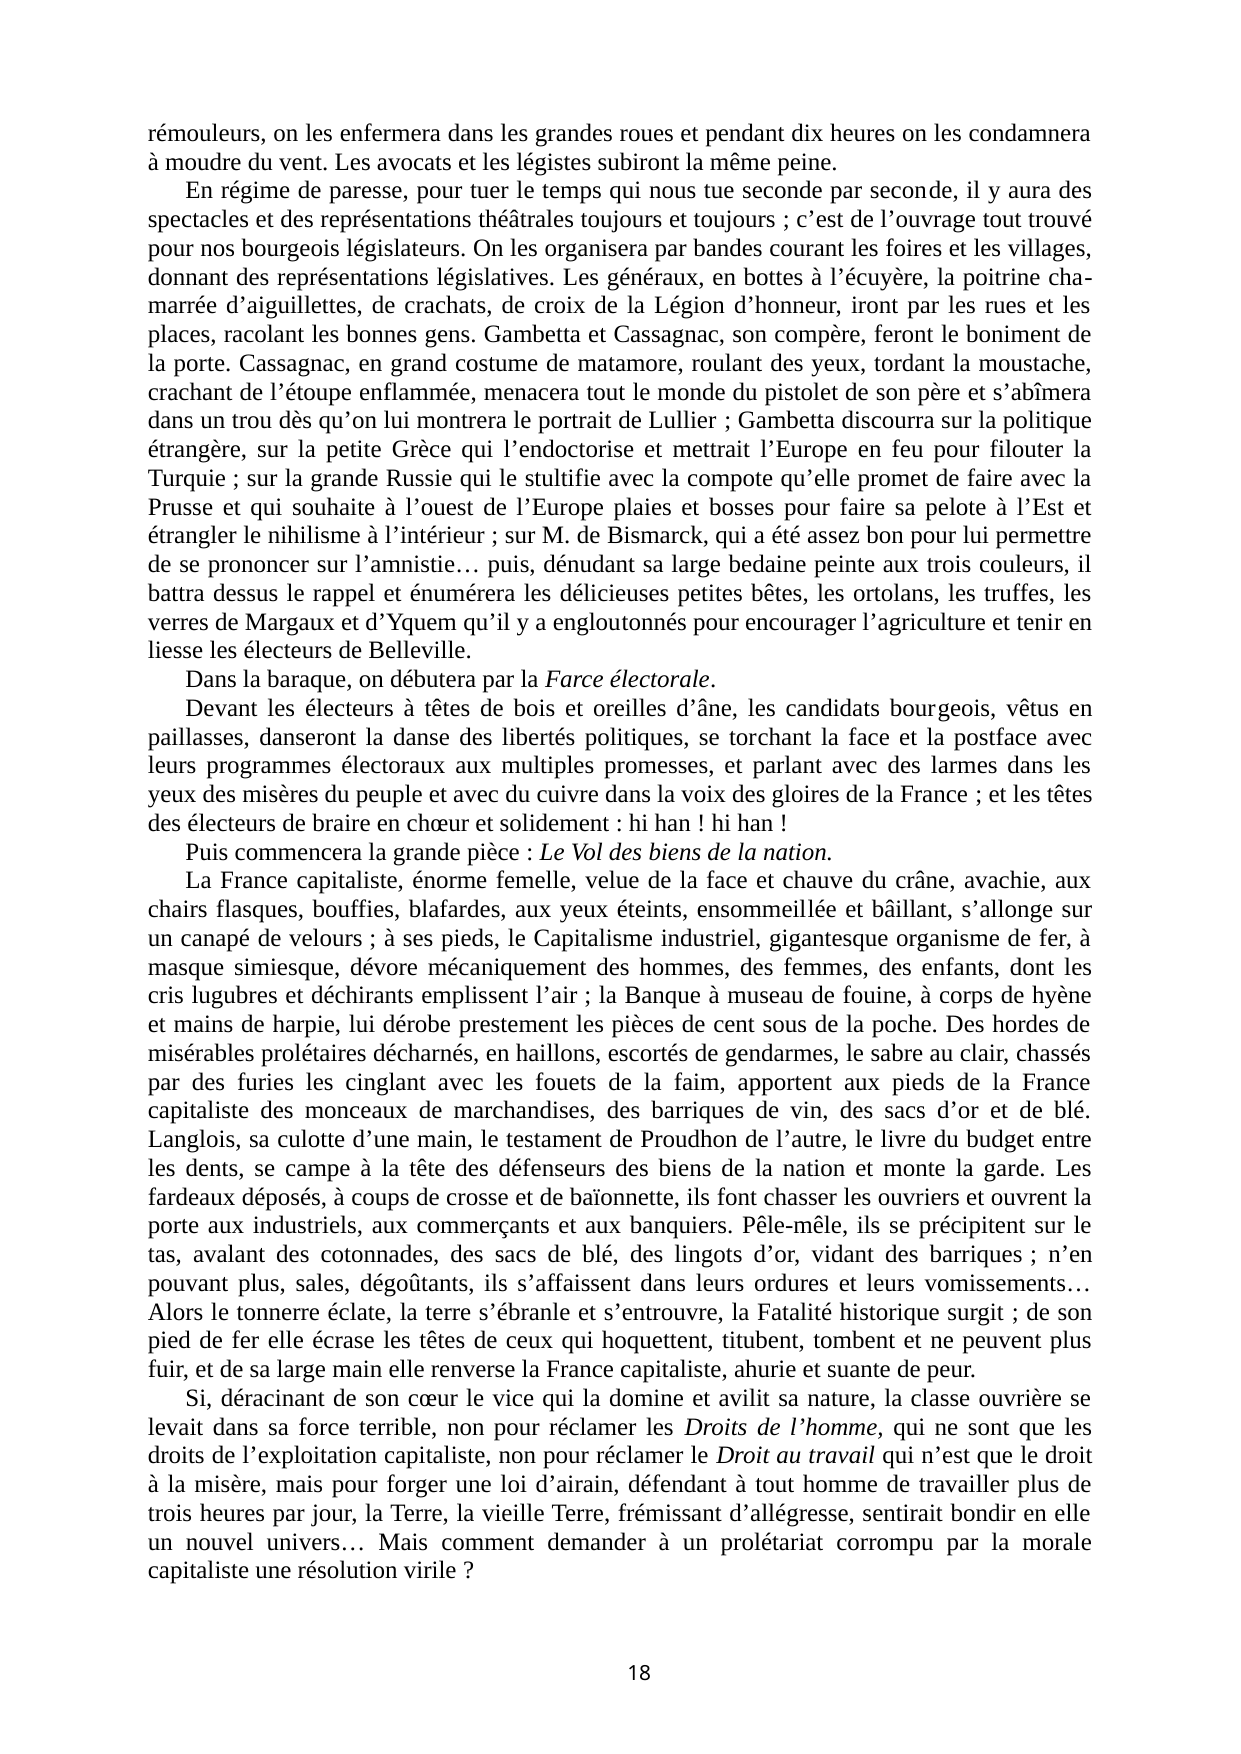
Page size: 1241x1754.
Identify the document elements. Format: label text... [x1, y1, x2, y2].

text La France capitaliste, énorme femelle, velue de la face et chauve du crâne, avachie, aux chairs flasques, bouffies, blafardes, aux yeux éteints, ensommeil­lée et bâillant, s’allonge sur un canapé de velours ; à ses pieds, le Capitalisme industriel, gigantesque organisme de fer, à masque simiesque, dévore méca­niquement des hommes, des femmes, des enfants, dont les cris lugubres et déchirants emplissent l’air ; la Banque à museau de fouine, à corps de hyène et mains de harpie, lui dérobe prestement les pièces de cent sous de la poche. Des hordes de misérables prolétaires décharnés, en haillons, escortés de gendarmes, le sabre au clair, chassés par des furies les cinglant avec les fouets de la faim, apportent aux pieds de la France capitaliste des monceaux de marchandises, des barriques de vin, des sacs d’or et de blé. Langlois, sa culotte d’une main, le testament de Proudhon de l’autre, le livre du budget entre les dents, se campe à la tête des défenseurs des biens de la nation et monte la garde. Les fardeaux déposés, à coups de crosse et de baïonnette, ils font chasser les ouvriers et ouvrent la porte aux industriels, aux commerçants et aux banquiers. Pêle-mêle, ils se précipitent sur le tas, avalant des cotonnades, des sacs de blé, des lingots d’or, vidant des barriques ; n’en pouvant plus, sales, dégoûtants, ils s’affaissent dans leurs ordures et leurs vomissements… Alors le tonnerre éclate, la terre s’ébranle et s’entrouvre, la Fatalité historique surgit ; de son pied de fer elle écrase les têtes de ceux qui hoquettent, titubent, tombent et ne peuvent plus fuir, et de sa large main elle renverse la France capitaliste, ahurie et suante de peur. [148, 866, 1092, 1383]
text Puis commencera la grande pièce : Le Vol des biens de la nation. [148, 837, 1092, 866]
text En régime de paresse, pour tuer le temps qui nous tue seconde par secon­de, il y aura des spectacles et des représentations théâtrales toujours et toujours ; c’est de l’ouvrage tout trouvé pour nos bourgeois législateurs. On les organisera par bandes courant les foires et les villages, donnant des repré­sentations législatives. Les généraux, en bottes à l’écuyère, la poitrine cha­marrée d’aiguillettes, de crachats, de croix de la Légion d’honneur, iront par les rues et les places, racolant les bonnes gens. Gambetta et Cassagnac, son compère, feront le boniment de la porte. Cassagnac, en grand costume de matamore, roulant des yeux, tordant la moustache, crachant de l’étoupe en­flammée, menacera tout le monde du pistolet de son père et s’abîmera dans un trou dès qu’on lui montrera le portrait de Lullier ; Gambetta discourra sur la politique étrangère, sur la petite Grèce qui l’endoctorise et mettrait l’Europe en feu pour filouter la Turquie ; sur la grande Russie qui le stultifie avec la compote qu’elle promet de faire avec la Prusse et qui souhaite à l’ouest de l’Europe plaies et bosses pour faire sa pelote à l’Est et étrangler le nihilisme à l’intérieur ; sur M. de Bismarck, qui a été assez bon pour lui permettre de se prononcer sur l’amnistie… puis, dénudant sa large bedaine peinte aux trois couleurs, il battra dessus le rappel et énumérera les délicieuses petites bêtes, les ortolans, les truffes, les verres de Margaux et d’Yquem qu’il y a englou­tonnés pour encourager l’agriculture et tenir en liesse les électeurs de Belleville. [148, 176, 1092, 664]
text rémouleurs, on les enfermera dans les grandes roues et pendant dix heures on les condamnera à moudre du vent. Les avocats et les légistes subiront la même peine. [148, 118, 1092, 176]
text Si, déracinant de son cœur le vice qui la domine et avilit sa nature, la classe ouvrière se levait dans sa force terrible, non pour réclamer les Droits de l’homme, qui ne sont que les droits de l’exploitation capitaliste, non pour réclamer le Droit au travail qui n’est que le droit à la misère, mais pour forger une loi d’airain, défendant à tout homme de travailler plus de trois heures par jour, la Terre, la vieille Terre, frémissant d’allégresse, sentirait bondir en elle un nouvel univers… Mais comment demander à un prolétariat corrompu par la morale capitaliste une résolution virile ? [148, 1383, 1092, 1584]
text Dans la baraque, on débutera par la Farce électorale. [148, 664, 1092, 693]
text Devant les électeurs à têtes de bois et oreilles d’âne, les candidats bour­geois, vêtus en paillasses, danseront la danse des libertés politiques, se tor­chant la face et la postface avec leurs programmes électoraux aux multiples promesses, et parlant avec des larmes dans les yeux des misères du peuple et avec du cuivre dans la voix des gloires de la France ; et les têtes des électeurs de braire en chœur et solidement : hi han ! hi han ! [148, 693, 1092, 837]
